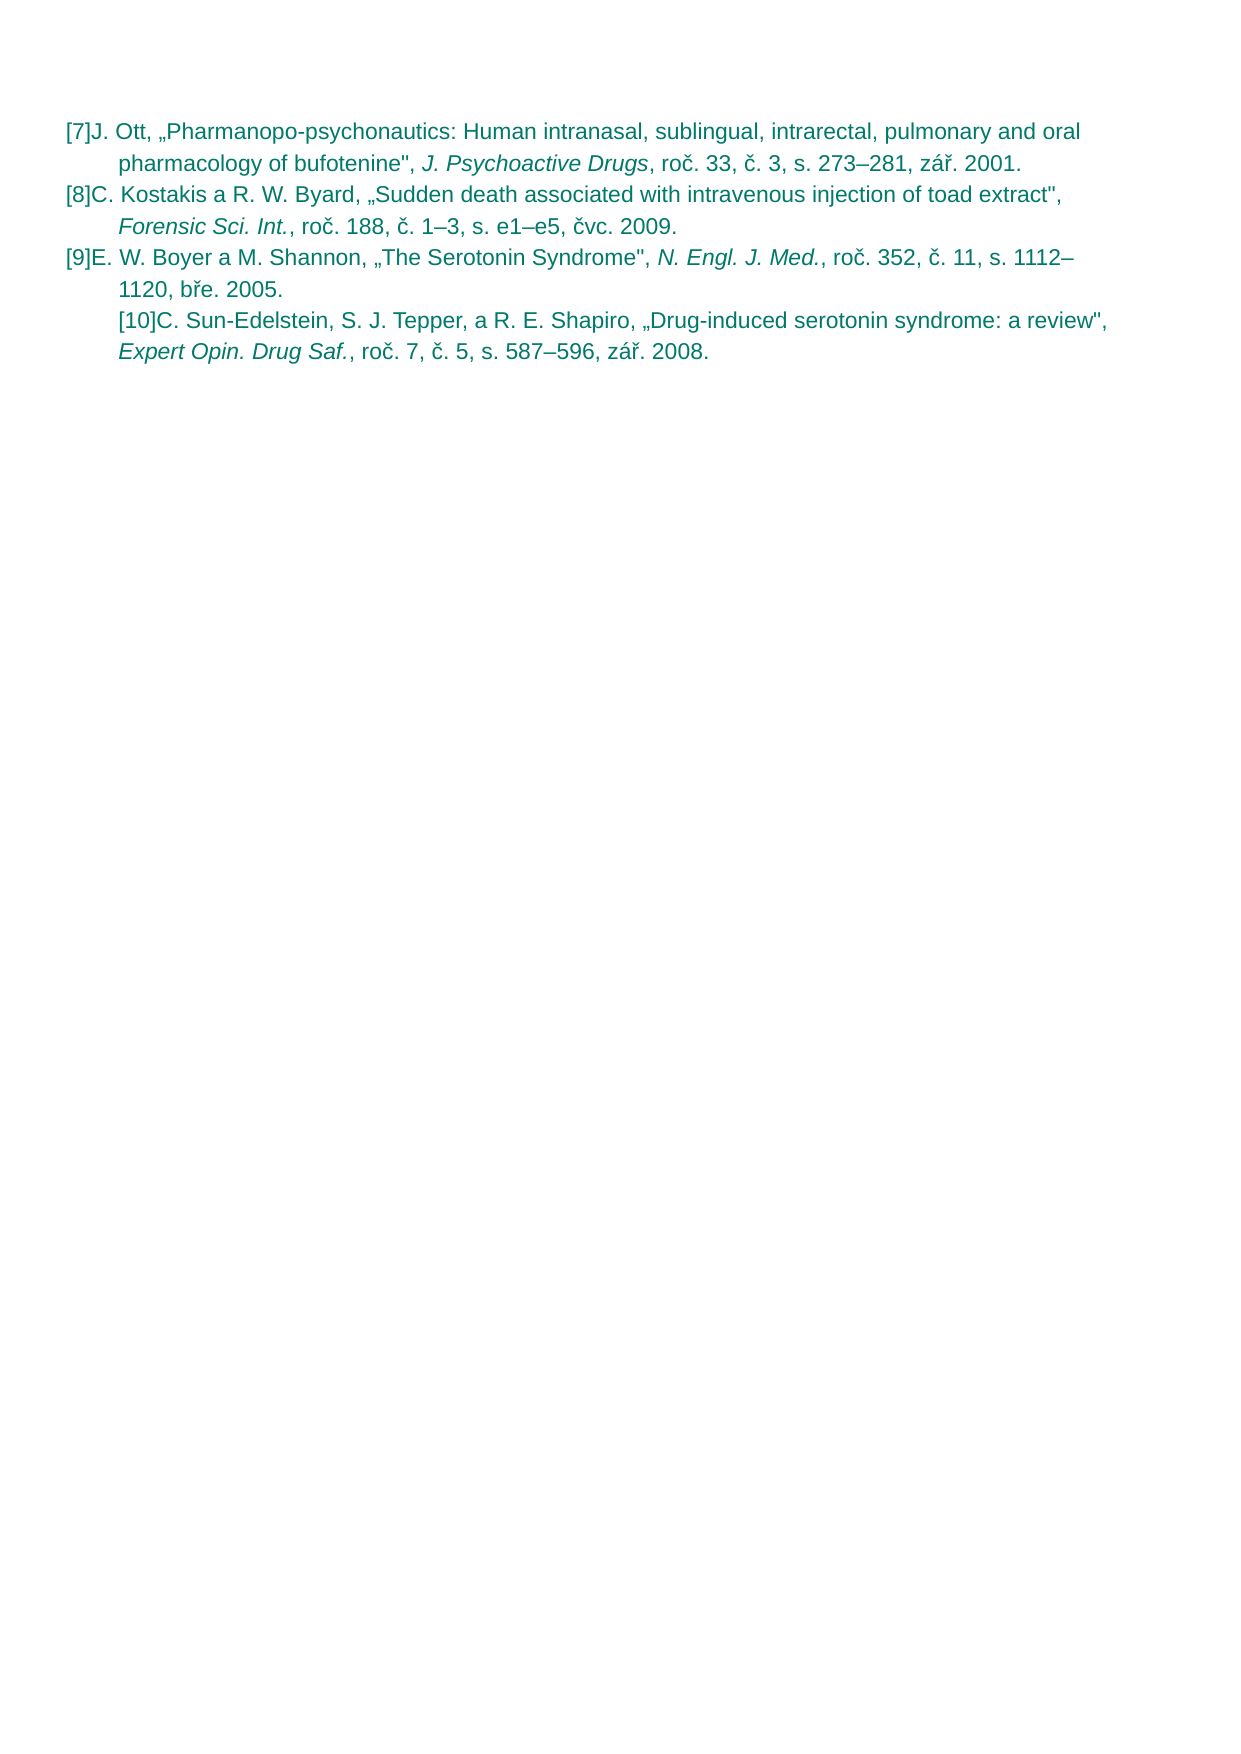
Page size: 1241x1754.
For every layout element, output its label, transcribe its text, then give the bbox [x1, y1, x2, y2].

text [10]C. Sun-Edelstein, S. J. Tepper, a R. E. Shapiro, „Drug-induced serotonin syndrome: a review", Expert Opin. Drug Saf., roč. 7, č. 5, s. 587–596, zář. 2008. [118, 307, 1122, 364]
text [7]J. Ott, „Pharmanopo-psychonautics: Human intranasal, sublingual, intrarectal, pulmonary and oral pharmacology of bufotenine", J. Psychoactive Drugs, roč. 33, č. 3, s. 273–281, zář. 2001. [66, 118, 1122, 176]
text [9]E. W. Boyer a M. Shannon, „The Serotonin Syndrome", N. Engl. J. Med., roč. 352, č. 11, s. 1112–1120, bře. 2005. [66, 244, 1122, 302]
text [8]C. Kostakis a R. W. Byard, „Sudden death associated with intravenous injection of toad extract", Forensic Sci. Int., roč. 188, č. 1–3, s. e1–e5, čvc. 2009. [66, 181, 1122, 239]
